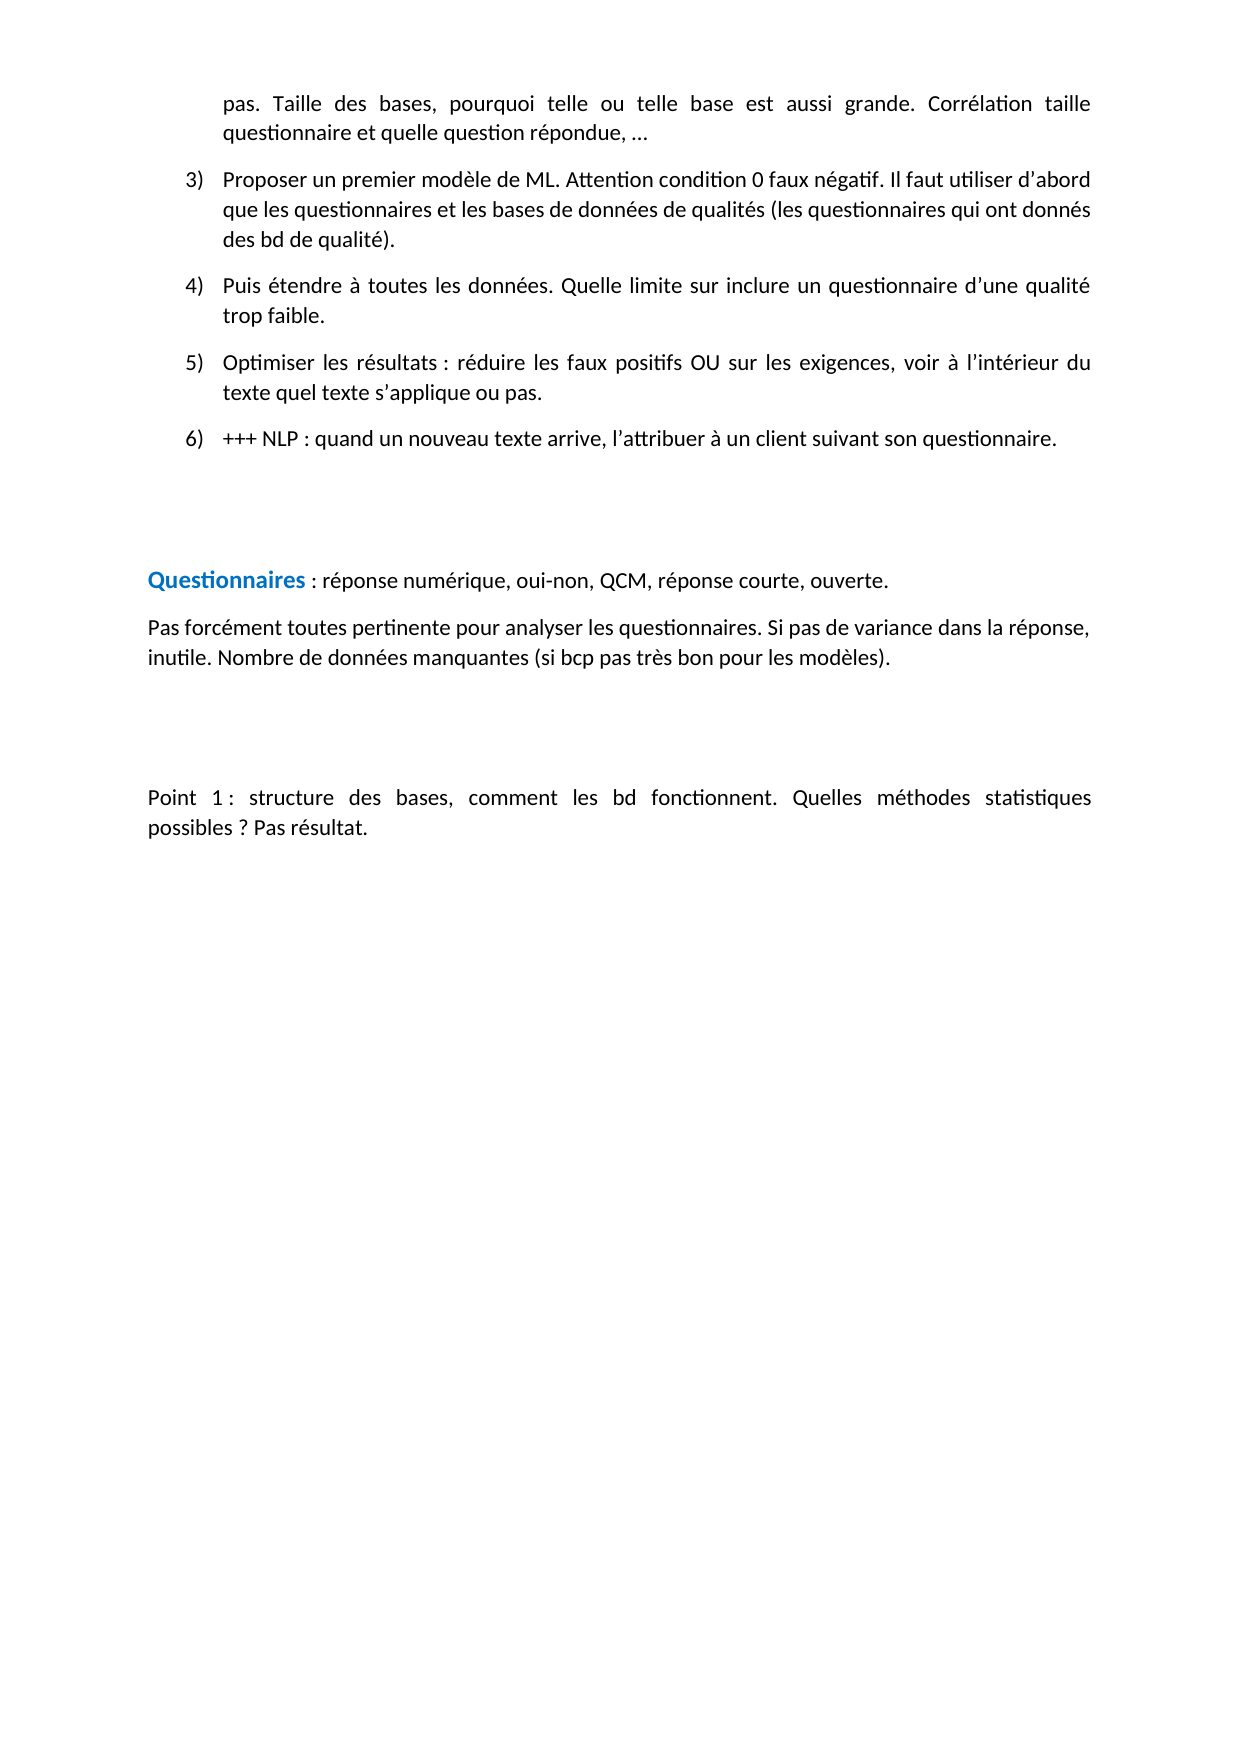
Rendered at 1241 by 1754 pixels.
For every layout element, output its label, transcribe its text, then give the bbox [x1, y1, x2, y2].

list Optimiser les résultats : réduire les faux positifs OU sur les exigences, voir à l’intérieur du texte quel texte s’applique ou pas. [185, 348, 1093, 406]
text Point 1 : structure des bases, comment les bd fonctionnent. Quelles méthodes statistiques possibles ? Pas résultat. [148, 783, 1093, 841]
text Pas forcément toutes pertinente pour analyser les questionnaires. Si pas de variance dans la réponse, inutile. Nombre de données manquantes (si bcp pas très bon pour les modèles). [148, 613, 1093, 671]
list pas. Taille des bases, pourquoi telle ou telle base est aussi grande. Corrélation taille questionnaire et quelle question répondue, … [185, 89, 1093, 147]
list +++ NLP : quand un nouveau texte arrive, l’attribuer à un client suivant son questionnaire. [185, 424, 1093, 452]
list Proposer un premier modèle de ML. Attention condition 0 faux négatif. Il faut utiliser d’abord que les questionnaires et les bases de données de qualités (les questionnaires qui ont donnés des bd de qualité). [185, 165, 1093, 253]
list Puis étendre à toutes les données. Quelle limite sur inclure un questionnaire d’une qualité trop faible. [185, 271, 1093, 329]
text Questionnaires : réponse numérique, oui-non, QCM, réponse courte, ouverte. [148, 564, 1093, 594]
